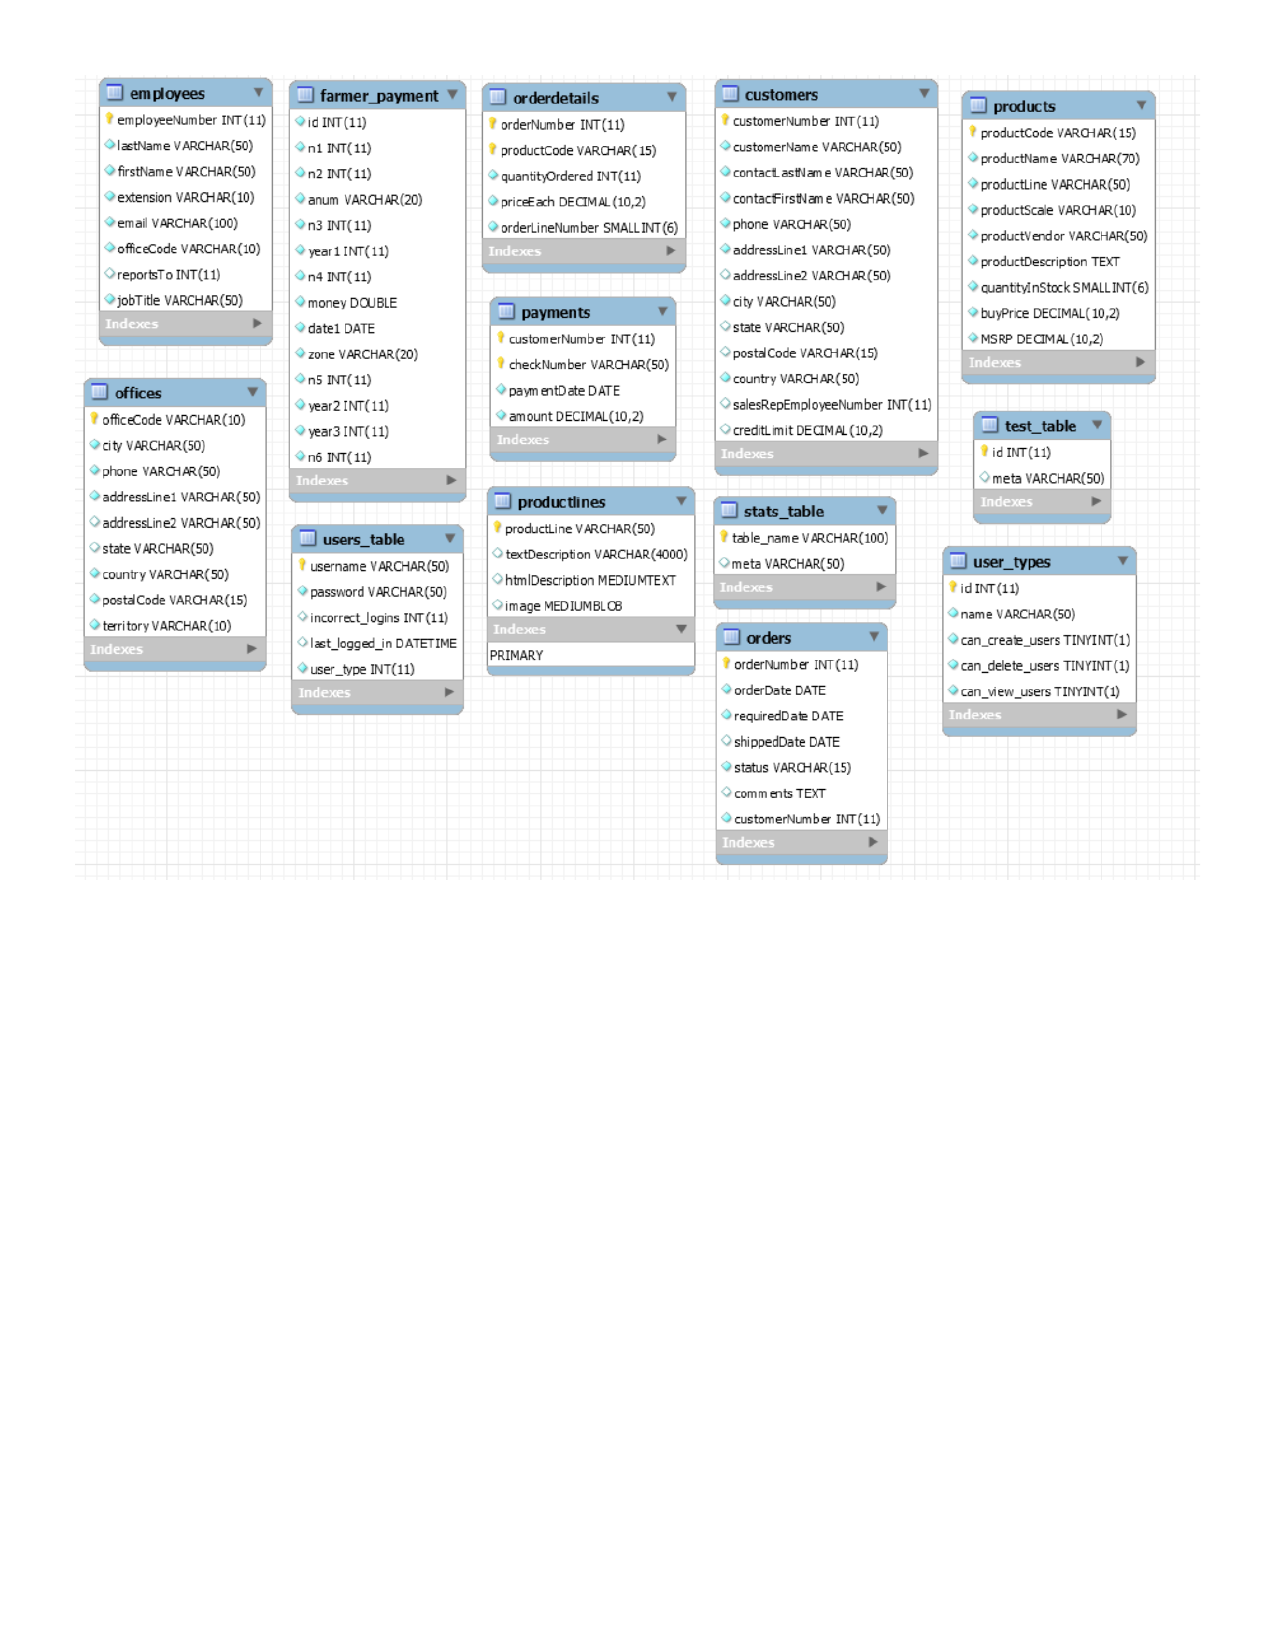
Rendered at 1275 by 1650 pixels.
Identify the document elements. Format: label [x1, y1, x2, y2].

picture [75, 75, 1200, 880]
